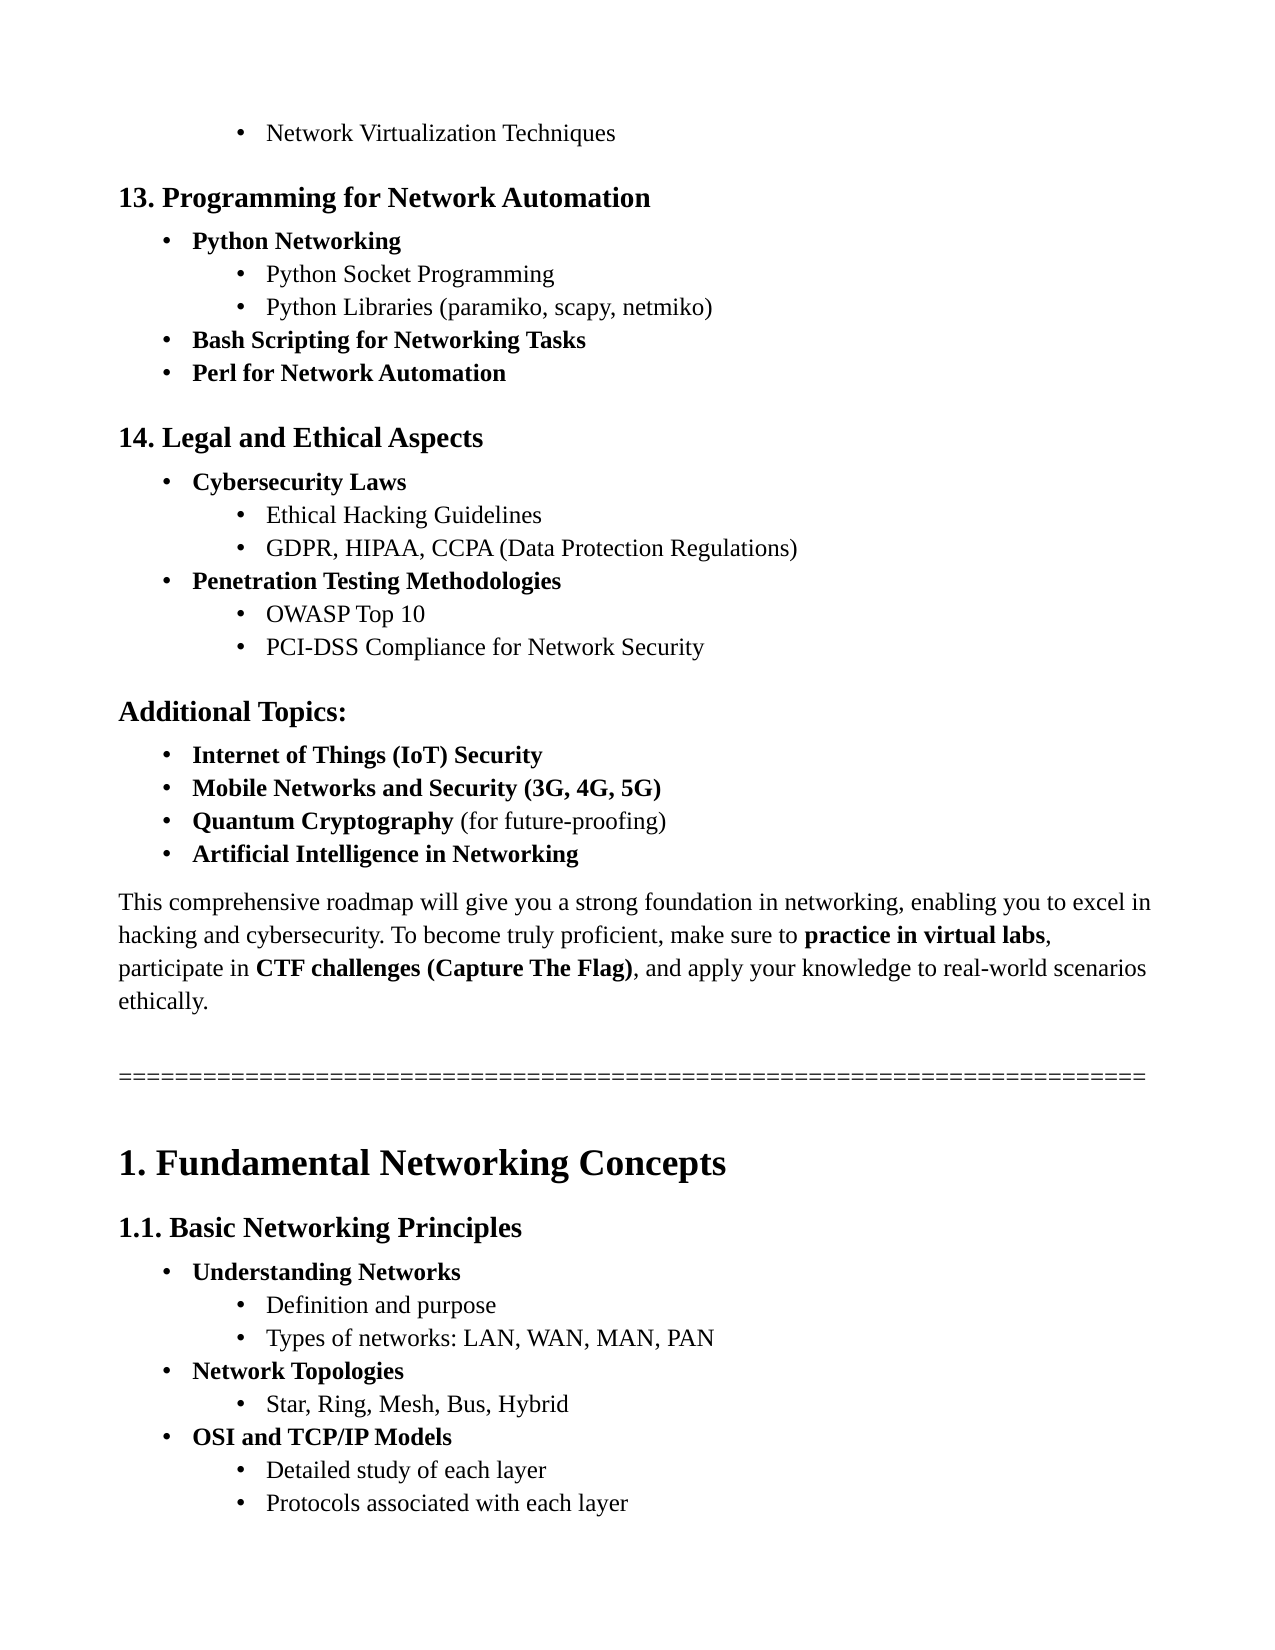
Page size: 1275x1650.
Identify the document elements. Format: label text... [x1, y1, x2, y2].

list Star, Ring, Mesh, Bus, Hybrid [236, 1389, 1157, 1417]
list Python Networking [162, 226, 1157, 255]
subtitle 1. Fundamental Networking Concepts [118, 1140, 1157, 1183]
list Quantum Cryptography (for future-proofing) [162, 806, 1157, 835]
list GDPR, HIPAA, CCPA (Data Protection Regulations) [236, 533, 1157, 561]
list OWASP Top 10 [236, 599, 1157, 627]
list Python Socket Programming [236, 259, 1157, 288]
list Mobile Networks and Security (3G, 4G, 5G) [162, 773, 1157, 802]
list Artificial Intelligence in Networking [162, 839, 1157, 868]
list Penetration Testing Methodologies [162, 566, 1157, 594]
list Protocols associated with each layer [236, 1488, 1157, 1517]
list Python Libraries (paramiko, scapy, netmiko) [236, 292, 1157, 321]
text This comprehensive roadmap will give you a strong foundation in networking, enabling you to excel in hacking and cybersecurity. To become truly proficient, make sure to practice in virtual labs, participate in CTF challenges (Capture The Flag), and apply your knowledge to real-world scenarios ethically. [118, 887, 1157, 1014]
list Network Virtualization Techniques [236, 118, 1157, 147]
list Understanding Networks [162, 1257, 1157, 1285]
subtitle 1.1. Basic Networking Principles [118, 1211, 1157, 1244]
list Internet of Things (IoT) Security [162, 740, 1157, 769]
list Ethical Hacking Guidelines [236, 500, 1157, 528]
subtitle 13. Programming for Network Automation [118, 180, 1157, 214]
list Network Topologies [162, 1356, 1157, 1384]
list Perl for Network Automation [162, 358, 1157, 387]
list Bash Scripting for Networking Tasks [162, 325, 1157, 354]
text ========================================================================= [118, 1062, 1157, 1091]
list Detailed study of each layer [236, 1455, 1157, 1483]
list Types of networks: LAN, WAN, MAN, PAN [236, 1323, 1157, 1351]
list Definition and purpose [236, 1290, 1157, 1318]
subtitle 14. Legal and Ethical Aspects [118, 421, 1157, 454]
subtitle Additional Topics: [118, 694, 1157, 727]
list PCI-DSS Compliance for Network Security [236, 632, 1157, 661]
list OSI and TCP/IP Models [162, 1422, 1157, 1451]
list Cybersecurity Laws [162, 467, 1157, 495]
